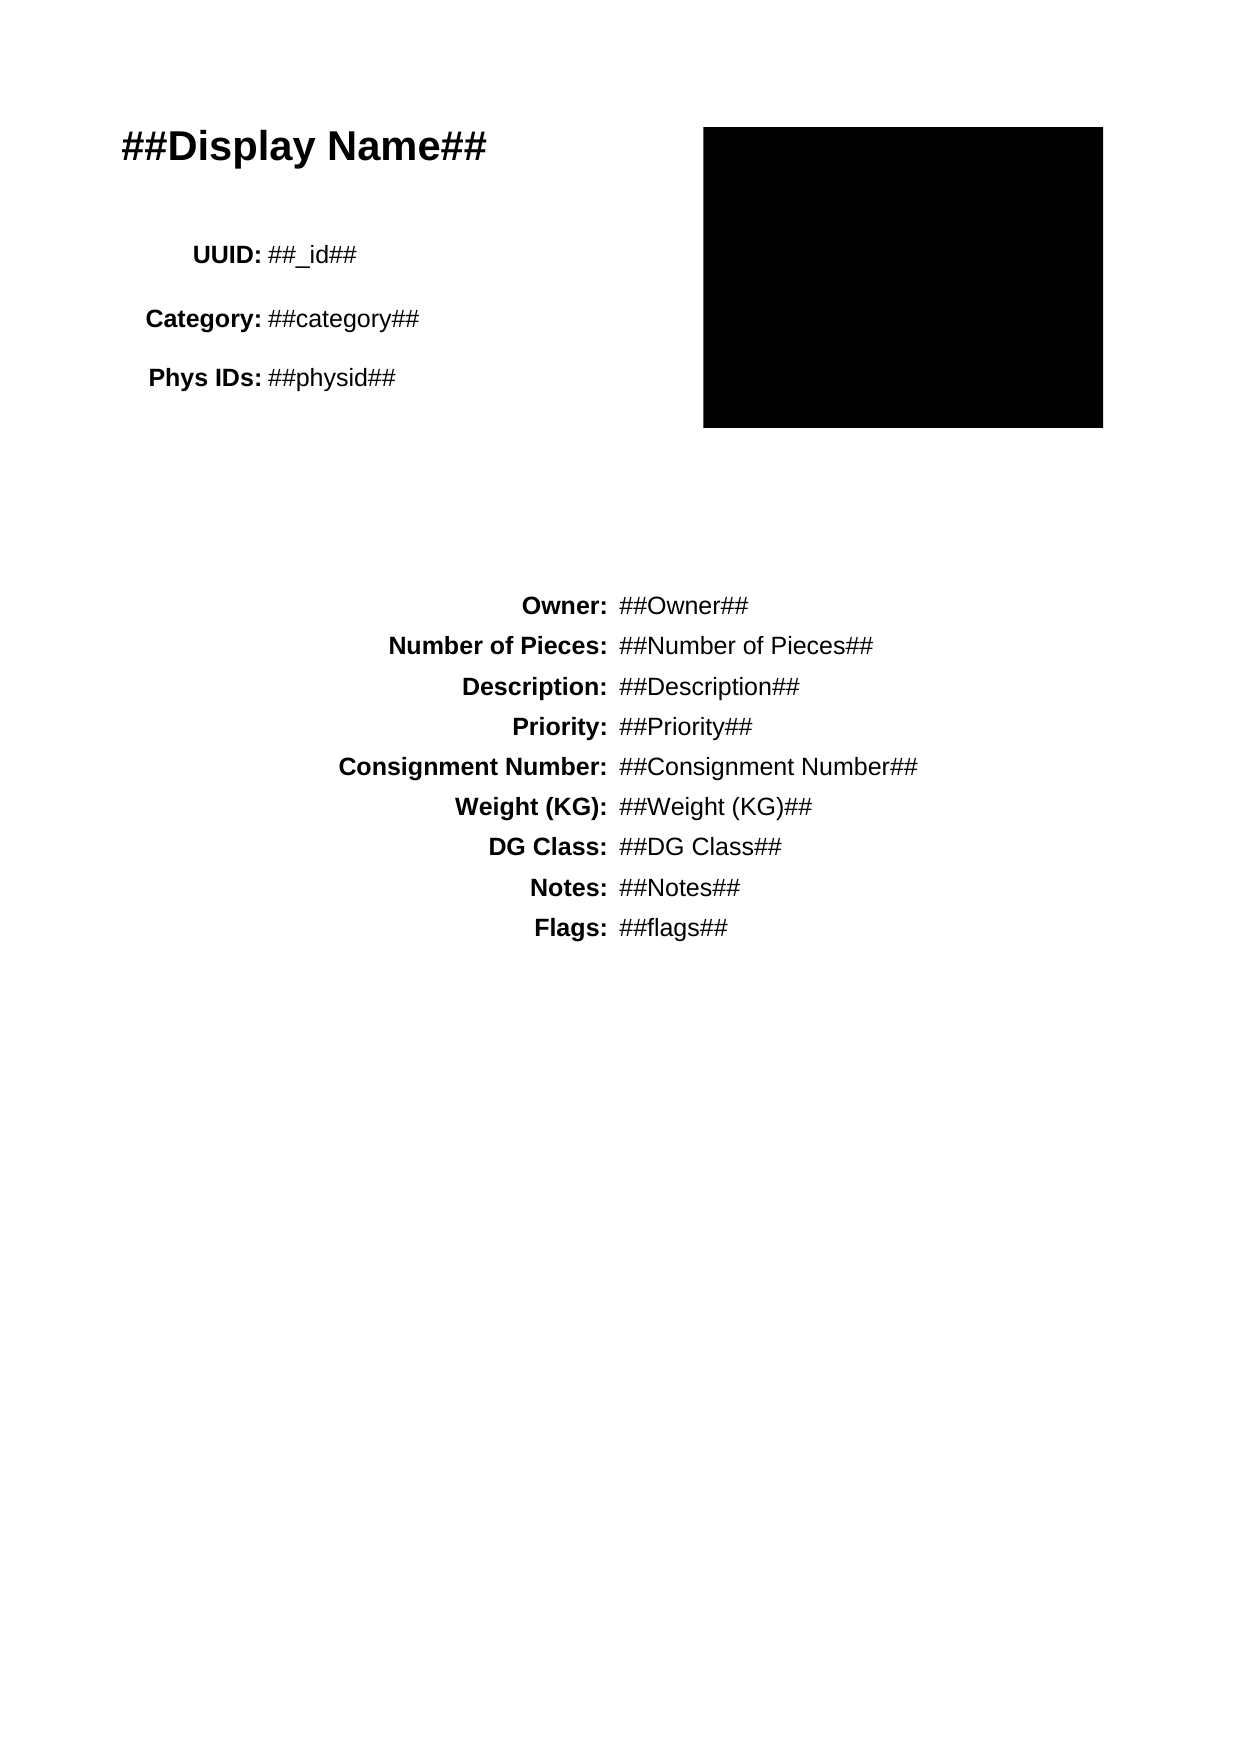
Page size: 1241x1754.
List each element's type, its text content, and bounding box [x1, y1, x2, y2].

table_cell Phys IDs: [118, 360, 265, 585]
table_cell Category: [118, 301, 265, 360]
table_cell Priority: [118, 706, 613, 746]
table_cell ##category## [265, 301, 692, 360]
table_cell ##Consignment Number## [614, 746, 1123, 786]
table_cell ##Priority## [614, 706, 1123, 746]
table_header [692, 118, 1123, 585]
table_cell ##DG Class## [614, 827, 1123, 867]
table_header ##Display Name## [118, 118, 692, 237]
table_cell Consignment Number: [118, 746, 613, 786]
table_cell Description: [118, 666, 613, 706]
table_cell Notes: [118, 867, 613, 907]
table_cell DG Class: [118, 827, 613, 867]
table_cell Number of Pieces: [118, 626, 613, 666]
table_cell ##physid## [265, 360, 692, 585]
picture [703, 127, 1104, 428]
table_cell UUID: [118, 237, 265, 301]
table_header Owner: [118, 585, 613, 626]
table_cell Weight (KG): [118, 786, 613, 827]
table_header ##Owner## [614, 585, 1123, 626]
table_cell Flags: [118, 907, 613, 947]
table_cell ##flags## [614, 907, 1123, 947]
table_cell ##Number of Pieces## [614, 626, 1123, 666]
table_cell ##Description## [614, 666, 1123, 706]
table_cell ##Weight (KG)## [614, 786, 1123, 827]
table_cell ##_id## [265, 237, 692, 301]
table_cell ##Notes## [614, 867, 1123, 907]
